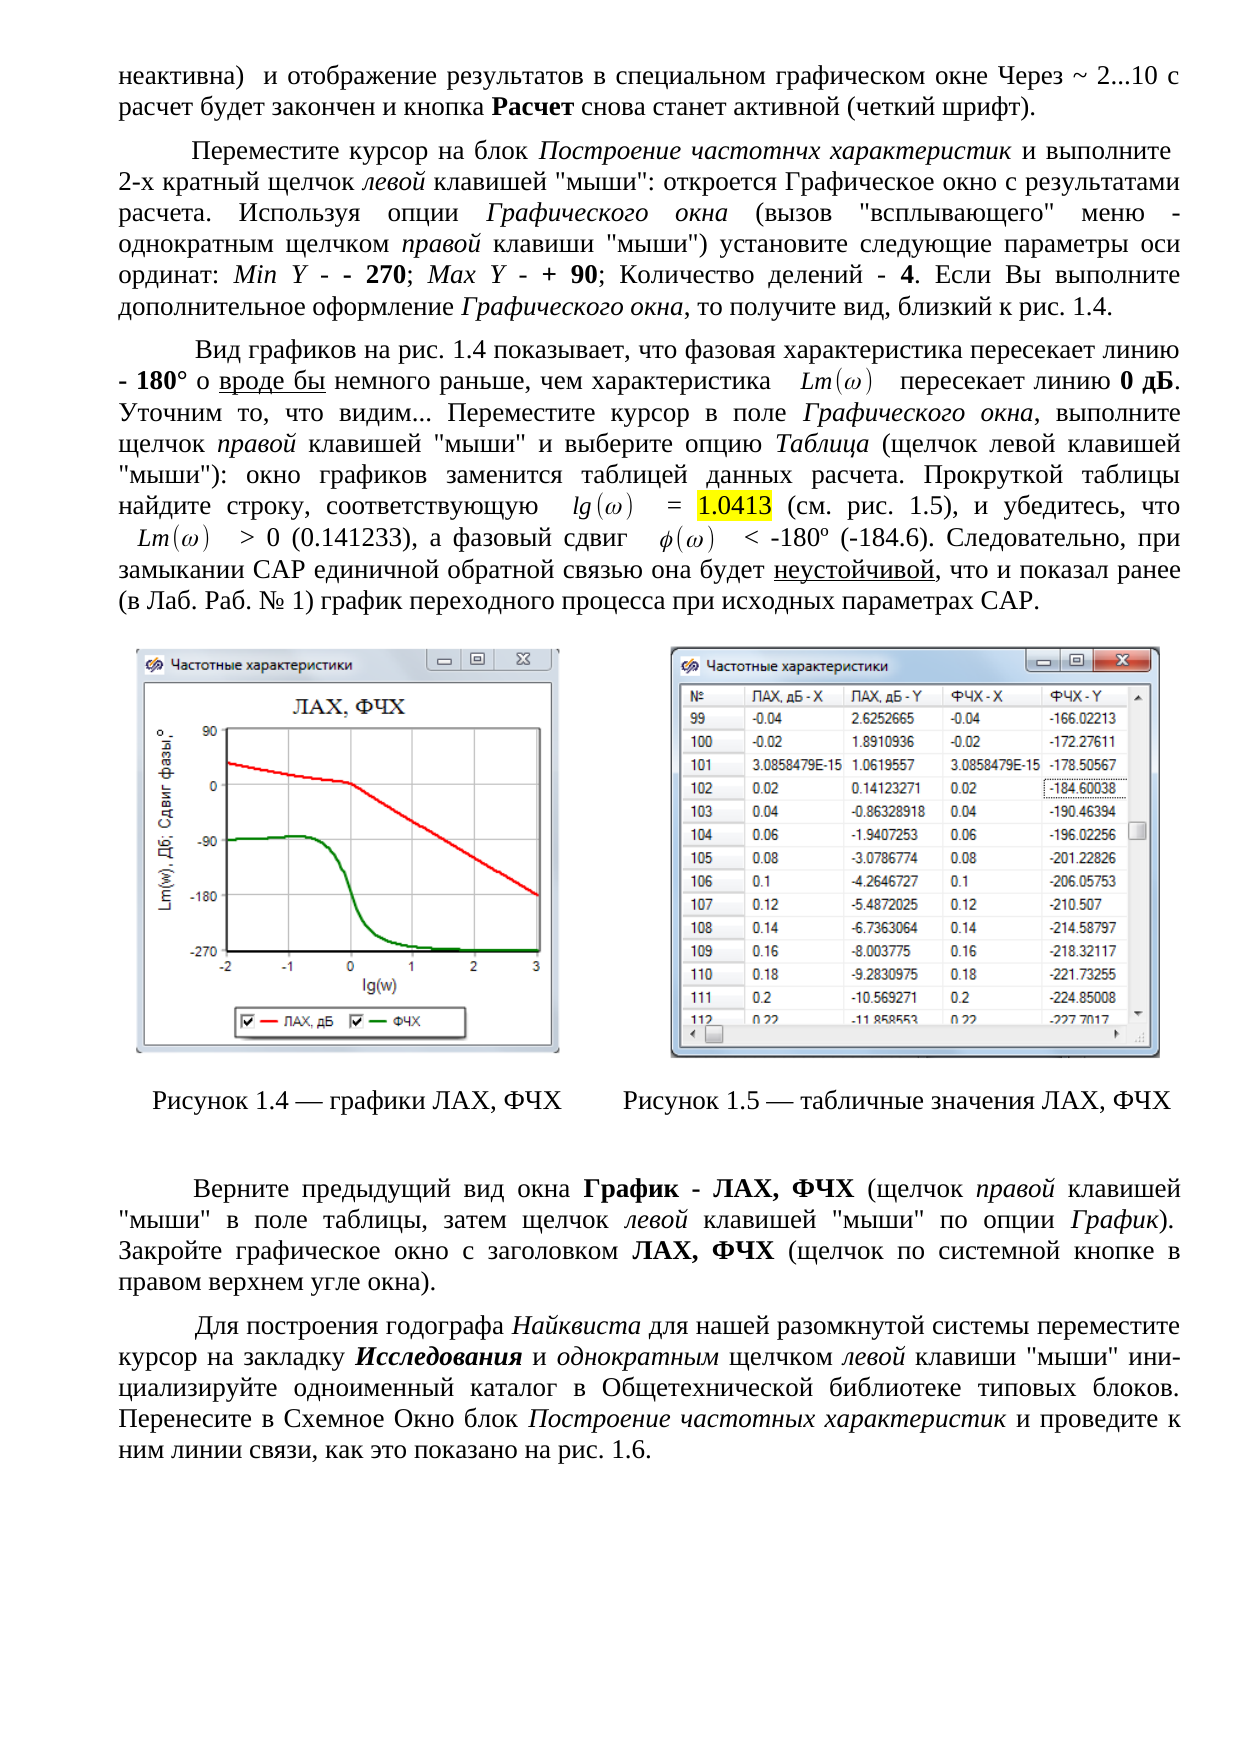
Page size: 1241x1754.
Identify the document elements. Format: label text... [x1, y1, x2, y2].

text неактивна) и отображение результатов в специальном графическом окне Через ~ 2...10 с расчет будет закончен и кнопка Расчет снова станет активной (четкий шрифт). [118, 59, 1181, 121]
text Для построения годографа Найквиста для нашей разомкнутой системы переместите курсор на закладку Исследования и однократным щелчком левой клавиши "мыши" ини-циализируйте одноименный каталог в Общетехнической библиотеке типовых блоков. Перенесите в Схемное Окно блок Построение частотных характеристик и проведите к ним линии связи, как это показано на рис. 1.6. [118, 1309, 1181, 1464]
text Вид графиков на рис. 1.4 показывает, что фазовая характеристика пересекает линию - 180° о вроде бы немного раньше, чем характеристика пересекает линию 0 дБ. Уточним то, что видим... Переместите курсор в поле Графического окна, выполните щелчок правой клавишей "мыши" и выберите опцию Таблица (щелчок левой клавишей "мыши"): окно графиков заменится таблицей данных расчета. Прокруткой таблицы найдите строку, соответствующую = 1.0413 (см. рис. 1.5), и убедитесь, что > 0 (0.141233), а фазовый сдвиг < -180º (-184.6). Следовательно, при замыкании САР единичной обратной связью она будет неустойчивой, что и показал ранее (в Лаб. Раб. № 1) график переходного процесса при исходных параметрах САР. [118, 333, 1181, 615]
text Верните предыдущий вид окна График - ЛАХ, ФЧХ (щелчок правой клавишей "мыши" в поле таблицы, затем щелчок левой клавишей "мыши" по опции График). Закройте графическое окно с заголовком ЛАХ, ФЧХ (щелчок по системной кнопке в правом верхнем угле окна). [118, 1172, 1181, 1296]
picture [118, 627, 1182, 1085]
text Рисунок 1.4 — графики ЛАХ, ФЧХ Рисунок 1.5 — табличные значения ЛАХ, ФЧХ [118, 1085, 1181, 1116]
text Переместите курсор на блок Построение частотнчх характеристик и выполните 2-х кратный щелчок левой клавишей "мыши": откроется Графическое окно с результатами расчета. Используя опции Графического окна (вызов "всплывающего" меню - однократным щелчком правой клавиши "мыши") установите следующие параметры оси ординат: Min Y - - 270; Max Y - + 90; Количество делений - 4. Если Вы выполните дополнительное оформление Графического окна, то получите вид, близкий к рис. 1.4. [118, 134, 1181, 321]
